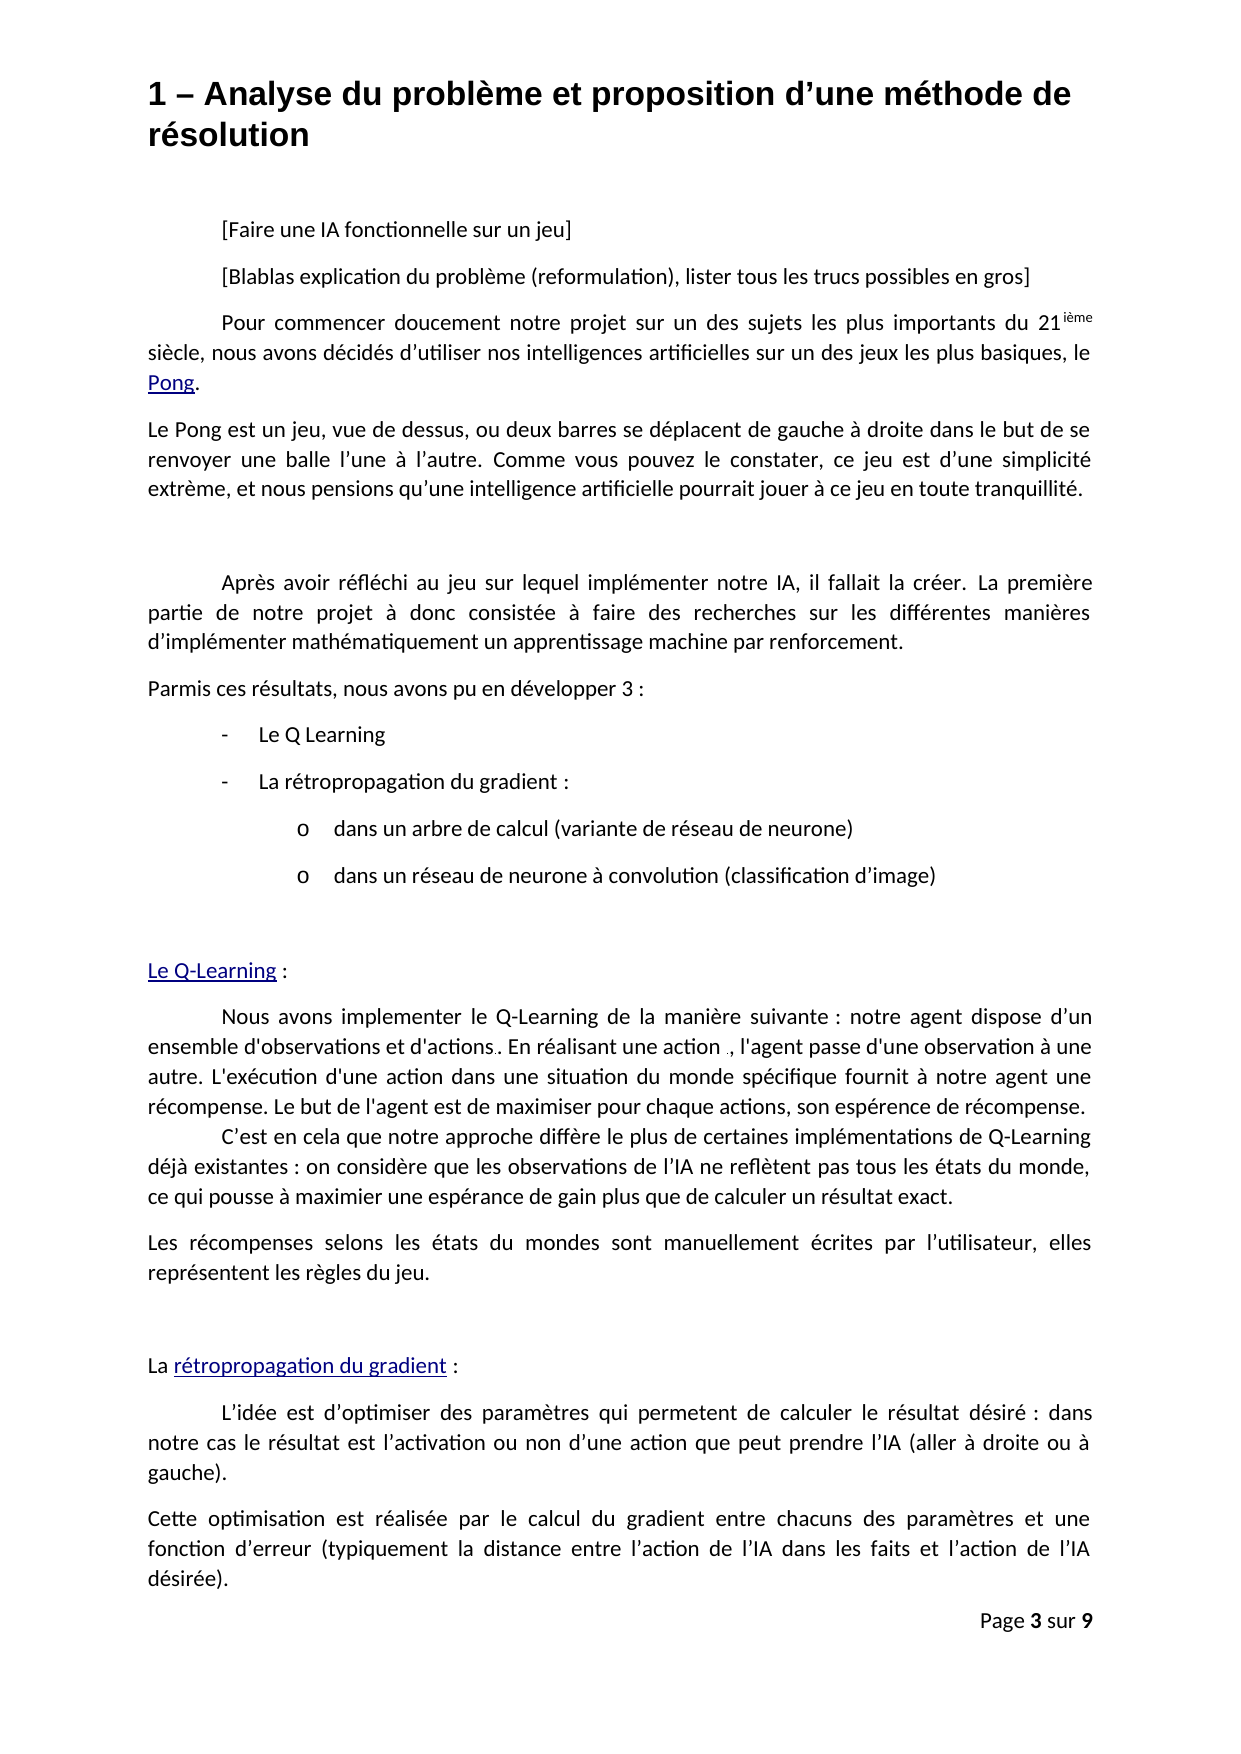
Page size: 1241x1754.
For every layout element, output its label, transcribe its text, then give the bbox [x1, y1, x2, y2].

text Nous avons implementer le Q-Learning de la manière suivante : notre agent dispose d’un ensemble d'observations et d'actions. En réalisant une action , l'agent passe d'une observation à une autre. L'exécution d'une action dans une situation du monde spécifique fournit à notre agent une récompense. Le but de l'agent est de maximiser pour chaque actions, son espérence de récompense. C’est en cela que notre approche diffère le plus de certaines implémentations de Q-Learning déjà existantes : on considère que les observations de l’IA ne reflètent pas tous les états du monde, ce qui pousse à maximier une espérance de gain plus que de calculer un résultat exact. [148, 1002, 1093, 1210]
list La rétropropagation du gradient : [221, 767, 1093, 795]
subtitle 1 – Analyse du problème et proposition d’une méthode de résolution [148, 74, 1093, 154]
text Le Q-Learning : [148, 956, 1093, 984]
list Le Q Learning [221, 721, 1093, 749]
text Pour commencer doucement notre projet sur un des sujets les plus importants du 21ième siècle, nous avons décidés d’utiliser nos intelligences artificielles sur un des jeux les plus basiques, le Pong. [148, 308, 1093, 396]
list dans un réseau de neurone à convolution (classification d’image) [296, 862, 1093, 891]
text L’idée est d’optimiser des paramètres qui permetent de calculer le résultat désiré : dans notre cas le résultat est l’activation ou non d’une action que peut prendre l’IA (aller à droite ou à gauche). [148, 1398, 1093, 1486]
text [Faire une IA fonctionnelle sur un jeu] [148, 215, 1093, 243]
text Parmis ces résultats, nous avons pu en développer 3 : [148, 674, 1093, 702]
text Le Pong est un jeu, vue de dessus, ou deux barres se déplacent de gauche à droite dans le but de se renvoyer une balle l’une à l’autre. Comme vous pouvez le constater, ce jeu est d’une simplicité extrème, et nous pensions qu’une intelligence artificielle pourrait jouer à ce jeu en toute tranquillité. [148, 415, 1093, 503]
text La rétropropagation du gradient : [148, 1351, 1093, 1379]
text Les récompenses selons les états du mondes sont manuellement écrites par l’utilisateur, elles représentent les règles du jeu. [148, 1228, 1093, 1286]
list dans un arbre de calcul (variante de réseau de neurone) [296, 814, 1093, 843]
text Après avoir réfléchi au jeu sur lequel implémenter notre IA, il fallait la créer. La première partie de notre projet à donc consistée à faire des recherches sur les différentes manières d’implémenter mathématiquement un apprentissage machine par renforcement. [148, 568, 1093, 656]
text [Blablas explication du problème (reformulation), lister tous les trucs possibles en gros] [148, 262, 1093, 290]
text Cette optimisation est réalisée par le calcul du gradient entre chacuns des paramètres et une fonction d’erreur (typiquement la distance entre l’action de l’IA dans les faits et l’action de l’IA désirée). [148, 1504, 1093, 1592]
